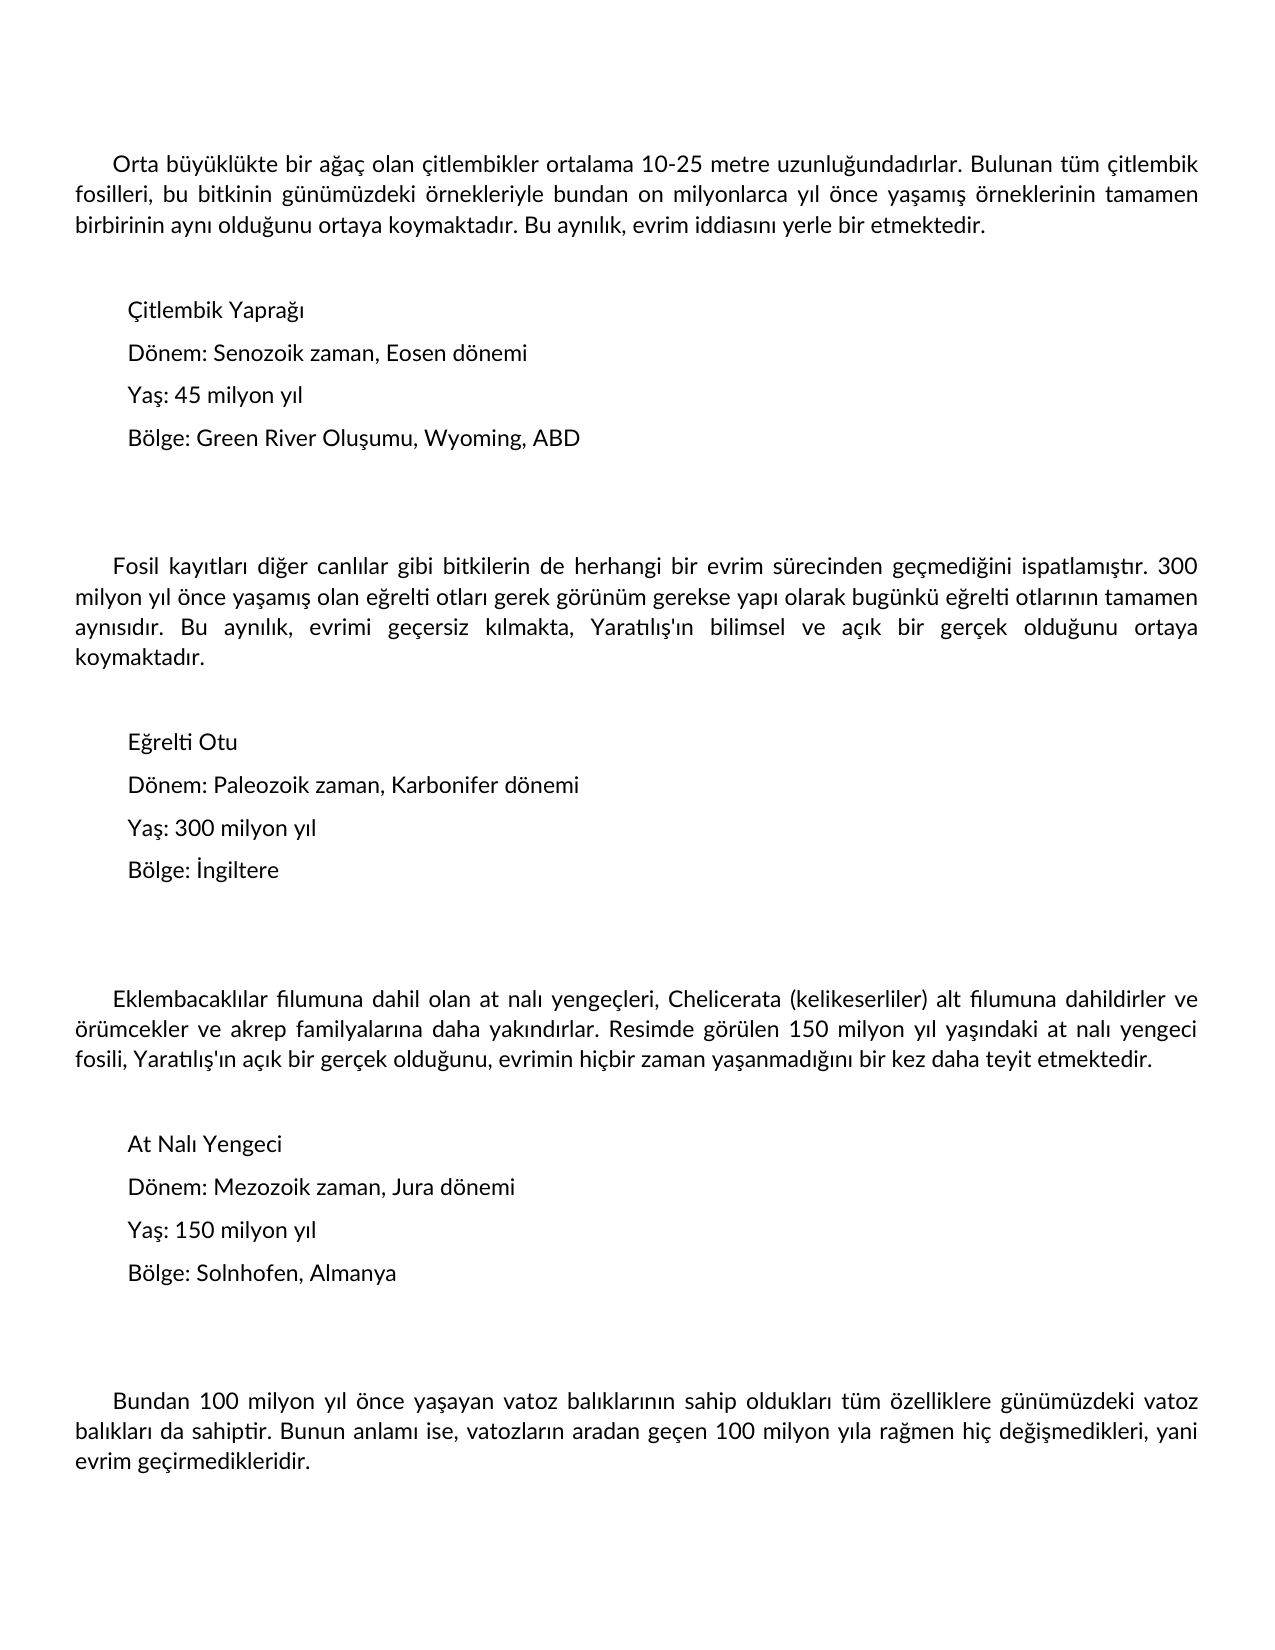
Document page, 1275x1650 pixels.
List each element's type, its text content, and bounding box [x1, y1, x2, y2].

text Eğrelti Otu [127, 728, 1177, 756]
text Dönem: Senozoik zaman, Eosen dönemi [127, 338, 1177, 366]
text Yaş: 300 milyon yıl [127, 813, 1177, 841]
text Orta büyüklükte bir ağaç olan çitlembikler ortalama 10-25 metre uzunluğundadırlar. Bulunan tüm çitlembik fosilleri, bu bitkinin günümüzdeki örnekleriyle bundan on milyonlarca yıl önce yaşamış örneklerinin tamamen birbirinin aynı olduğunu ortaya koymaktadır. Bu aynılık, evrim iddiasını yerle bir etmektedir. [75, 150, 1200, 238]
text Bundan 100 milyon yıl önce yaşayan vatoz balıklarının sahip oldukları tüm özelliklere günümüzdeki vatoz balıkları da sahiptir. Bunun anlamı ise, vatozların aradan geçen 100 milyon yıla rağmen hiç değişmedikleri, yani evrim geçirmedikleridir. [75, 1386, 1200, 1474]
text Bölge: Green River Oluşumu, Wyoming, ABD [127, 424, 1177, 451]
text Dönem: Mezozoik zaman, Jura dönemi [127, 1173, 1177, 1200]
text Dönem: Paleozoik zaman, Karbonifer dönemi [127, 771, 1177, 798]
text Çitlembik Yaprağı [127, 296, 1177, 323]
text At Nalı Yengeci [127, 1130, 1177, 1158]
text Eklembacaklılar filumuna dahil olan at nalı yengeçleri, Chelicerata (kelikeserliler) alt filumuna dahildirler ve örümcekler ve akrep familyalarına daha yakındırlar. Resimde görülen 150 milyon yıl yaşındaki at nalı yengeci fosili, Yaratılış'ın açık bir gerçek olduğunu, evrimin hiçbir zaman yaşanmadığını bir kez daha teyit etmektedir. [75, 984, 1200, 1072]
text Yaş: 45 milyon yıl [127, 381, 1177, 409]
text Bölge: İngiltere [127, 856, 1177, 884]
text Fosil kayıtları diğer canlılar gibi bitkilerin de herhangi bir evrim sürecinden geçmediğini ispatlamıştır. 300 milyon yıl önce yaşamış olan eğrelti otları gerek görünüm gerekse yapı olarak bugünkü eğrelti otlarının tamamen aynısıdır. Bu aynılık, evrimi geçersiz kılmakta, Yaratılış'ın bilimsel ve açık bir gerçek olduğunu ortaya koymaktadır. [75, 552, 1200, 670]
text Bölge: Solnhofen, Almanya [127, 1258, 1177, 1286]
text Yaş: 150 milyon yıl [127, 1216, 1177, 1243]
